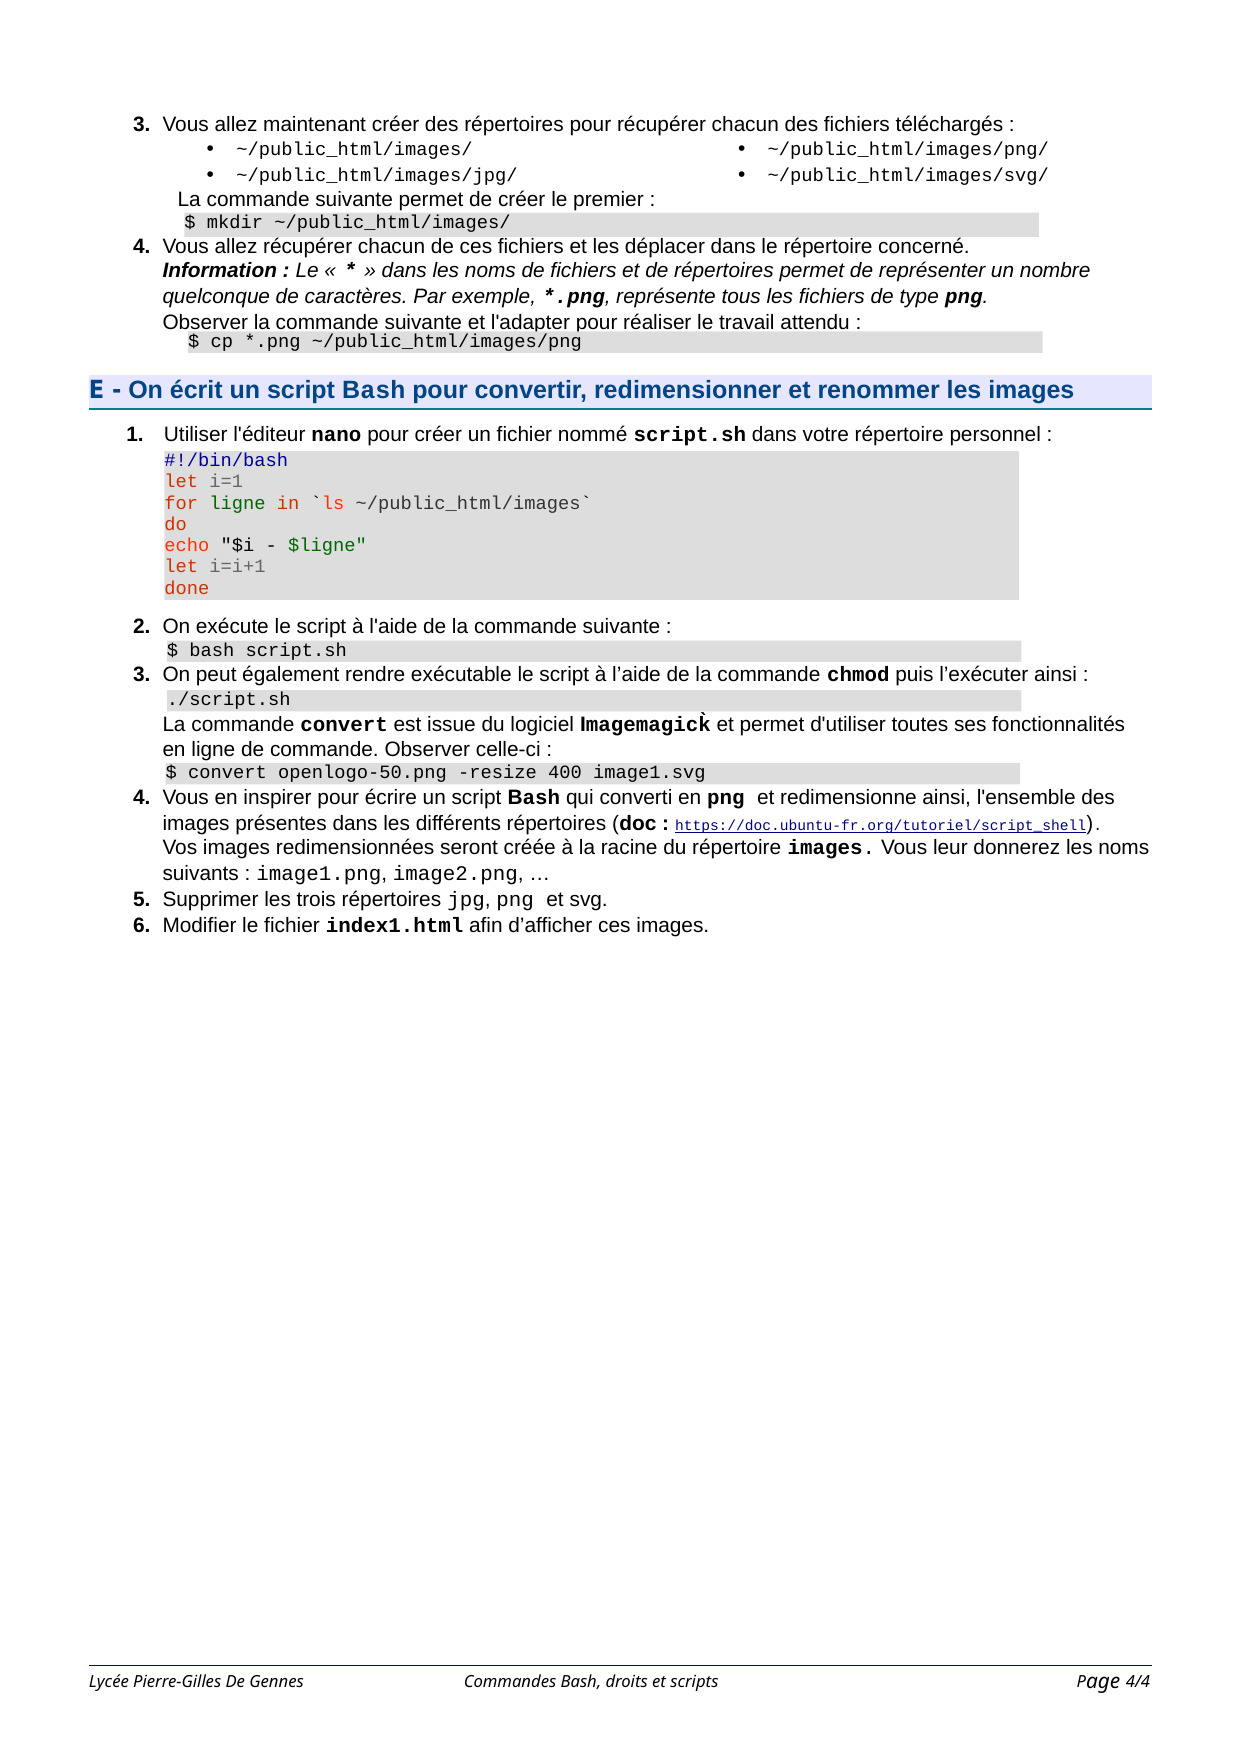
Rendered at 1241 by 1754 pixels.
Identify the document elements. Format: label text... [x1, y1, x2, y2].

subtitle On écrit un script Bash pour convertir, redimensionner et renommer les images [89, 375, 1152, 408]
list Vous allez récupérer chacun de ces fichiers et les déplacer dans le répertoire concerné. [133, 234, 1152, 258]
list Information : Le « * » dans les noms de fichiers et de répertoires permet de représenter un nombre quelconque de caractères. Par exemple, *.png, représente tous les fichiers de type png. [133, 258, 1152, 310]
list Supprimer les trois répertoires jpg, png et svg. [133, 887, 1152, 912]
list Vous en inspirer pour écrire un script Bash qui converti en png et redimensionne ainsi, l'ensemble des images présentes dans les différents répertoires (doc : https://doc.ubuntu-fr.org/tutoriel/script_shell). Vos images redimensionnées seront créée à la racine du répertoire images. Vous leur donnerez les noms suivants : image1.png, image2.png, … [133, 785, 1152, 887]
list La commande convert est issue du logiciel Imagemagick̀ et permet d'utiliser toutes ses fonctionnalités en ligne de commande. Observer celle-ci : [133, 711, 1152, 785]
text La commande suivante permet de créer le premier : [177, 187, 1152, 211]
list ~/public_html/images/png/ [738, 136, 1152, 161]
list ~/public_html/images/svg/ [738, 161, 1152, 187]
list Utiliser l'éditeur nano pour créer un fichier nommé script.sh dans votre répertoire personnel : [126, 422, 1152, 448]
list On exécute le script à l'aide de la commande suivante : [133, 614, 1152, 638]
list ~/public_html/images/jpg/ [206, 161, 620, 187]
list On peut également rendre exécutable le script à l’aide de la commande chmod puis l’exécuter ainsi : [133, 662, 1152, 687]
list Modifier le fichier index1.html afin d’afficher ces images. [133, 912, 1152, 938]
list Vous allez maintenant créer des répertoires pour récupérer chacun des fichiers téléchargés : [133, 112, 1152, 136]
list Observer la commande suivante et l'adapter pour réaliser le travail attendu : [133, 310, 1152, 334]
list ~/public_html/images/ [206, 136, 620, 161]
